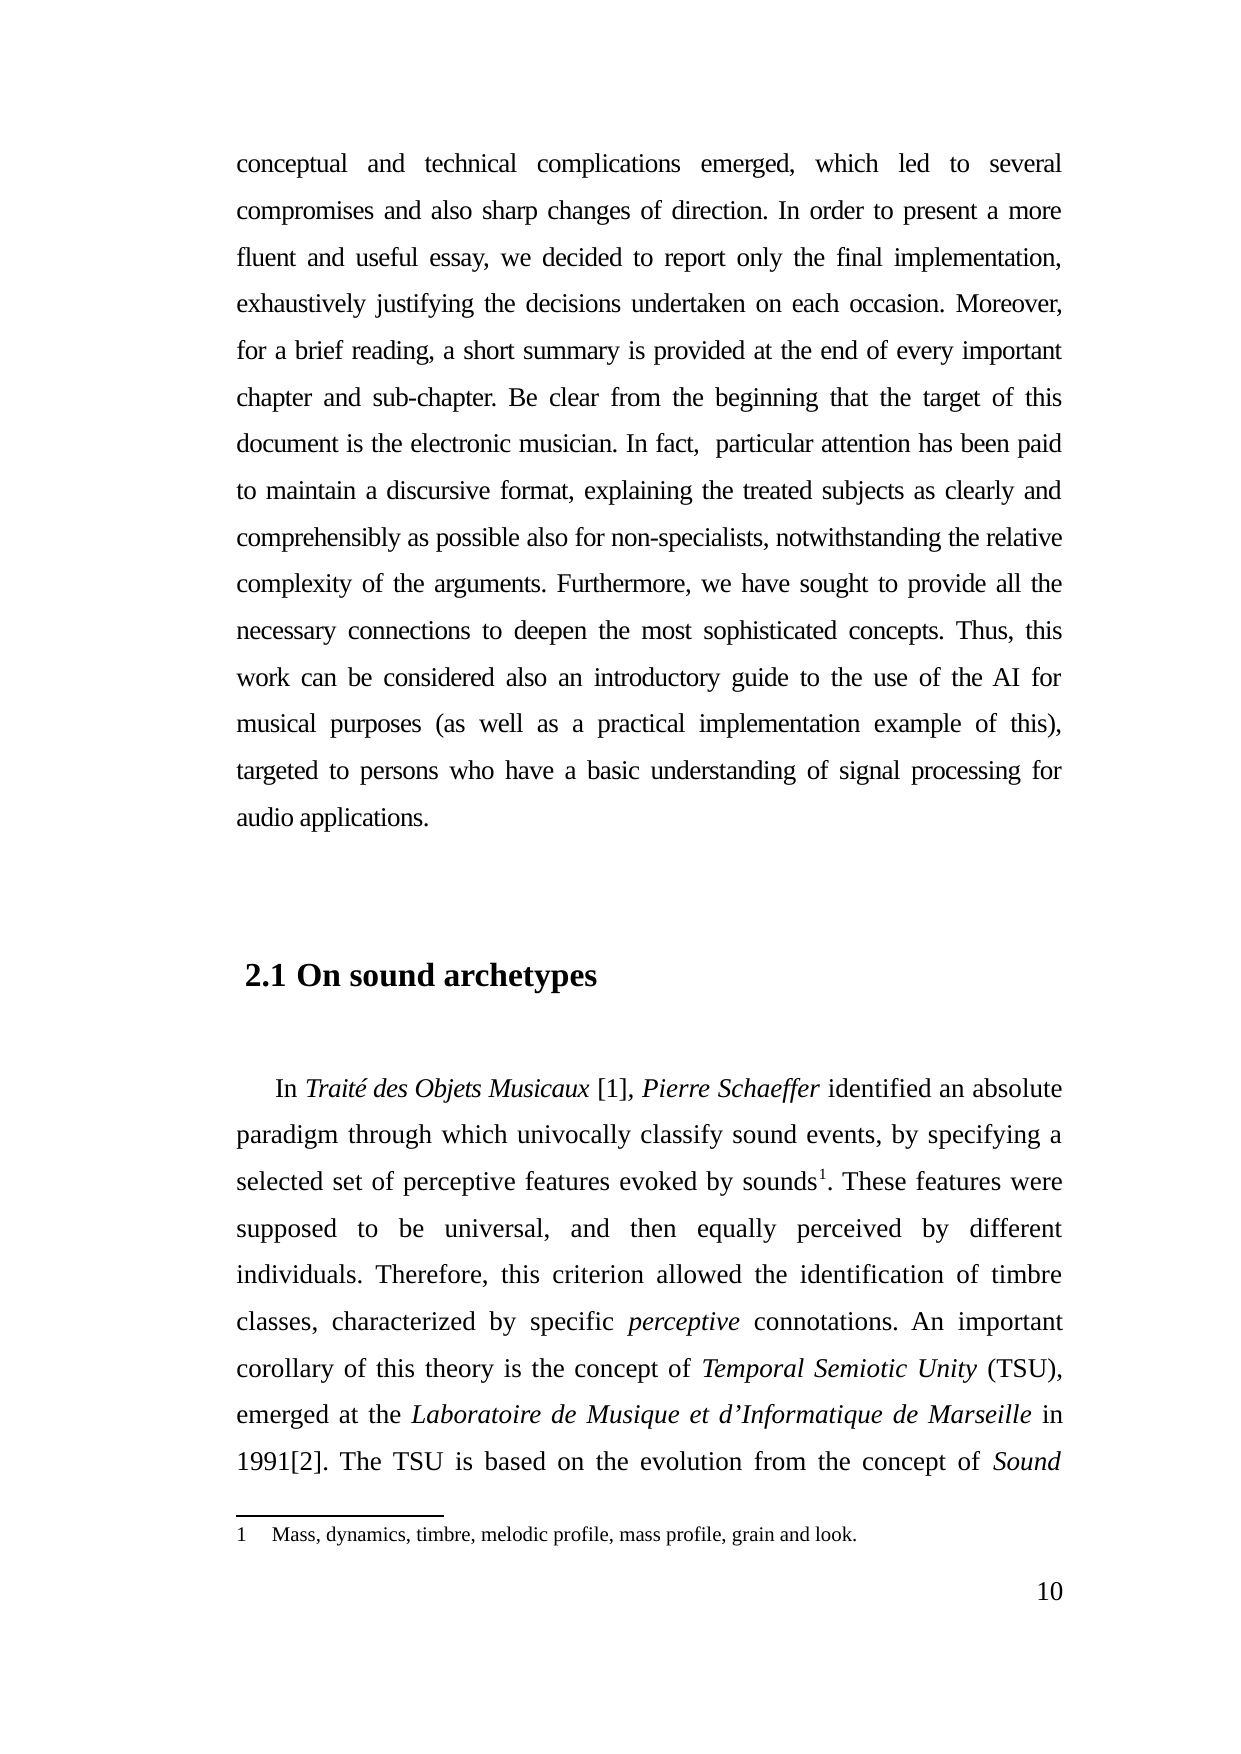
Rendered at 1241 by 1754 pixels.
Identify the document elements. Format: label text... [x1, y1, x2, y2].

text In Traité des Objets Musicaux [1], Pierre Schaeffer identified an absolute paradigm through which univocally classify sound events, by specifying a selected set of perceptive features evoked by sounds. These features were supposed to be universal, and then equally perceived by different individuals. Therefore, this criterion allowed the identification of timbre classes, characterized by specific perceptive connotations. An important corollary of this theory is the concept of Temporal Semiotic Unity (TSU), emerged at the Laboratoire de Musique et d’Informatique de Marseille in 1991[2]. The TSU is based on the evolution from the concept of Sound [236, 1072, 1063, 1476]
text Mass, dynamics, timbre, melodic profile, mass profile, grain and look. [236, 1522, 1063, 1546]
text conceptual and technical complications emerged, which led to several compromises and also sharp changes of direction. In order to present a more fluent and useful essay, we decided to report only the final implementation, exhaustively justifying the decisions undertaken on each occasion. Moreover, for a brief reading, a short summary is provided at the end of every important chapter and sub-chapter. Be clear from the beginning that the target of this document is the electronic musician. In fact, particular attention has been paid to maintain a discursive format, explaining the treated subjects as clearly and comprehensibly as possible also for non-specialists, notwithstanding the relative complexity of the arguments. Furthermore, we have sought to provide all the necessary connections to deepen the most sophisticated concepts. Thus, this work can be considered also an introductory guide to the use of the AI for musical purposes (as well as a practical implementation example of this), targeted to persons who have a basic understanding of signal processing for audio applications. [236, 148, 1063, 832]
subtitle On sound archetypes [236, 955, 1063, 993]
